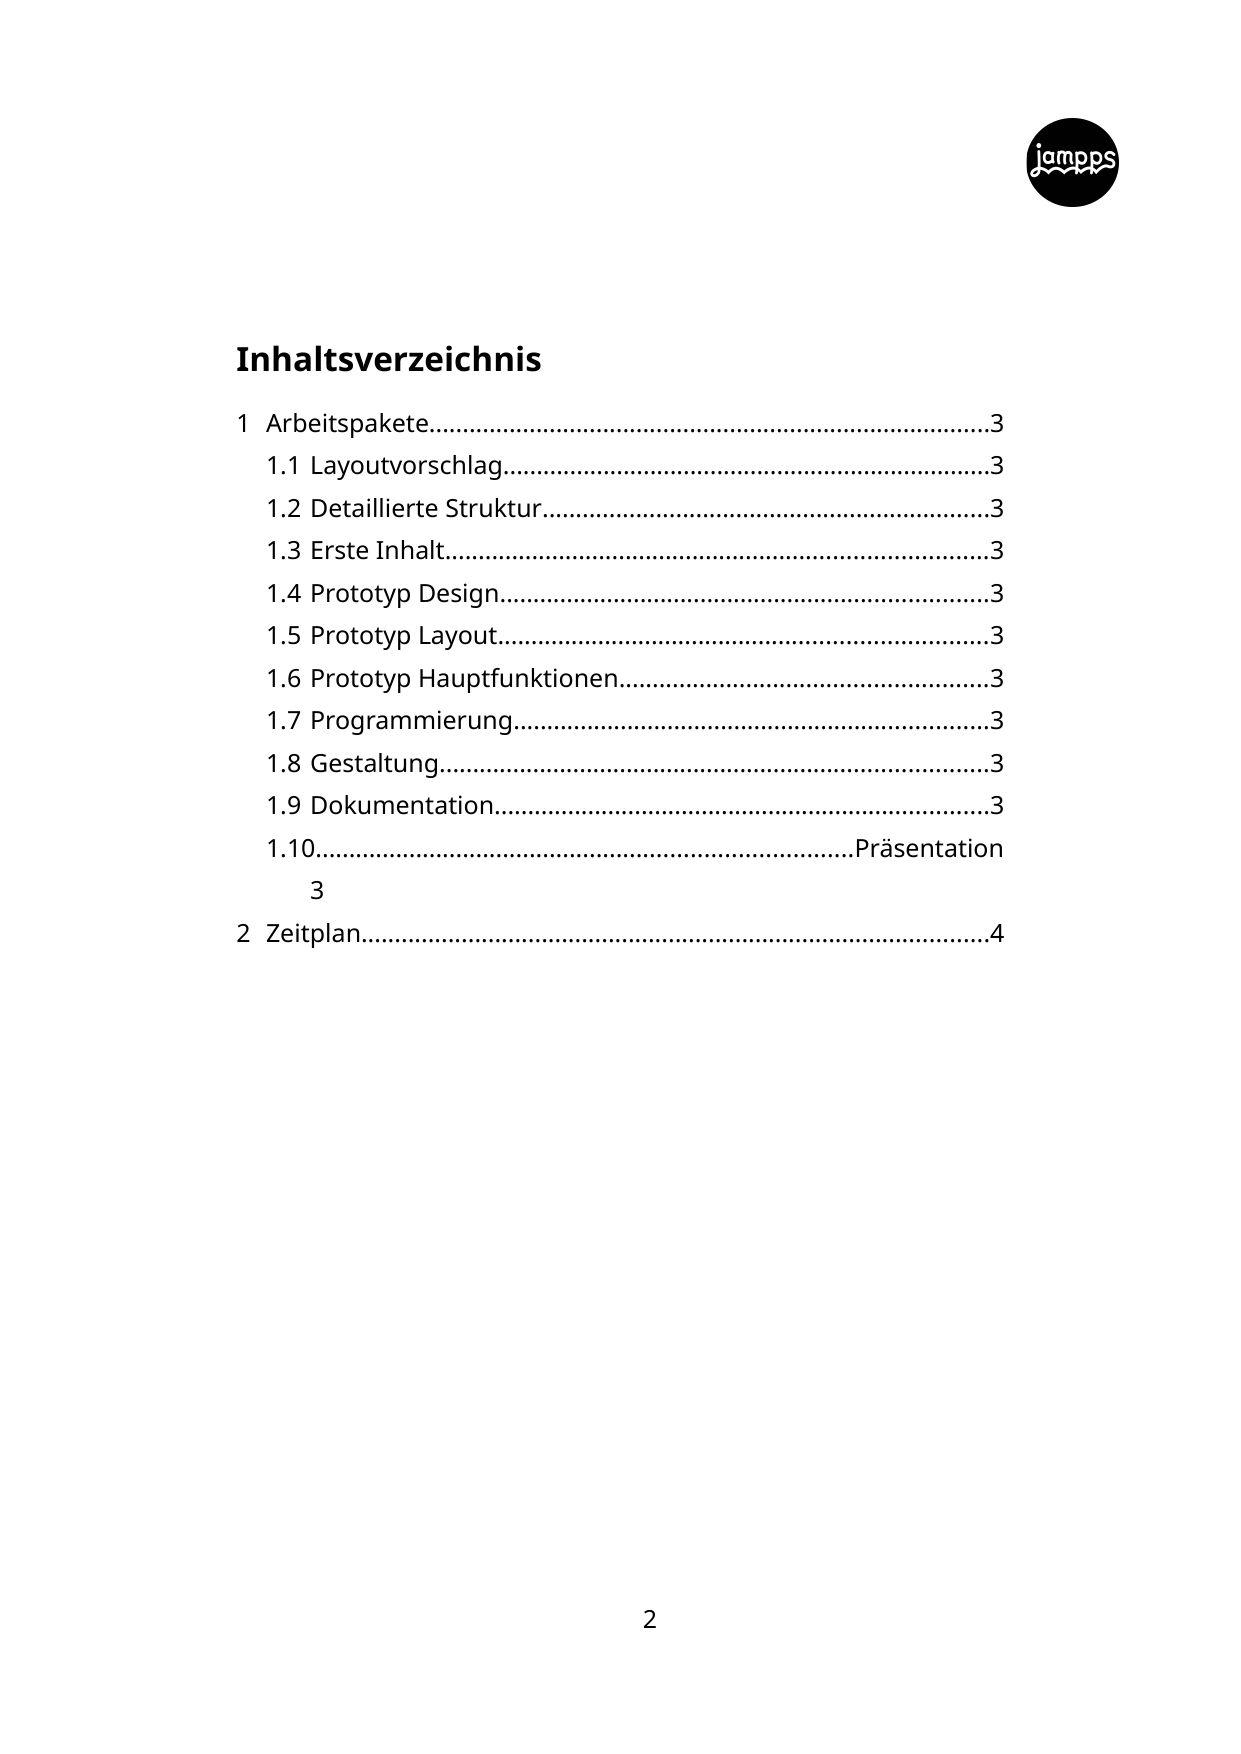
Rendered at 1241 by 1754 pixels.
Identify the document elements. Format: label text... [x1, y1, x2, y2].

text 1.3 Erste Inhalt 3 [266, 533, 1004, 567]
text 1.1 Layoutvorschlag 3 [266, 448, 1004, 482]
text 1.10 Präsentation 3 [266, 830, 1004, 907]
text 1.8 Gestaltung 3 [266, 745, 1004, 779]
subtitle Inhaltsverzeichnis [236, 336, 1004, 382]
text 1.6 Prototyp Hauptfunktionen 3 [266, 660, 1004, 694]
text 1.2 Detaillierte Struktur 3 [266, 490, 1004, 524]
text 1.9 Dokumentation 3 [266, 788, 1004, 822]
picture [1026, 118, 1119, 207]
text 2 Zeitplan 4 [236, 915, 1004, 949]
text 1.4 Prototyp Design 3 [266, 575, 1004, 609]
text 1 Arbeitspakete 3 [236, 405, 1004, 439]
text 1.7 Programmierung 3 [266, 703, 1004, 737]
text 1.5 Prototyp Layout 3 [266, 618, 1004, 652]
